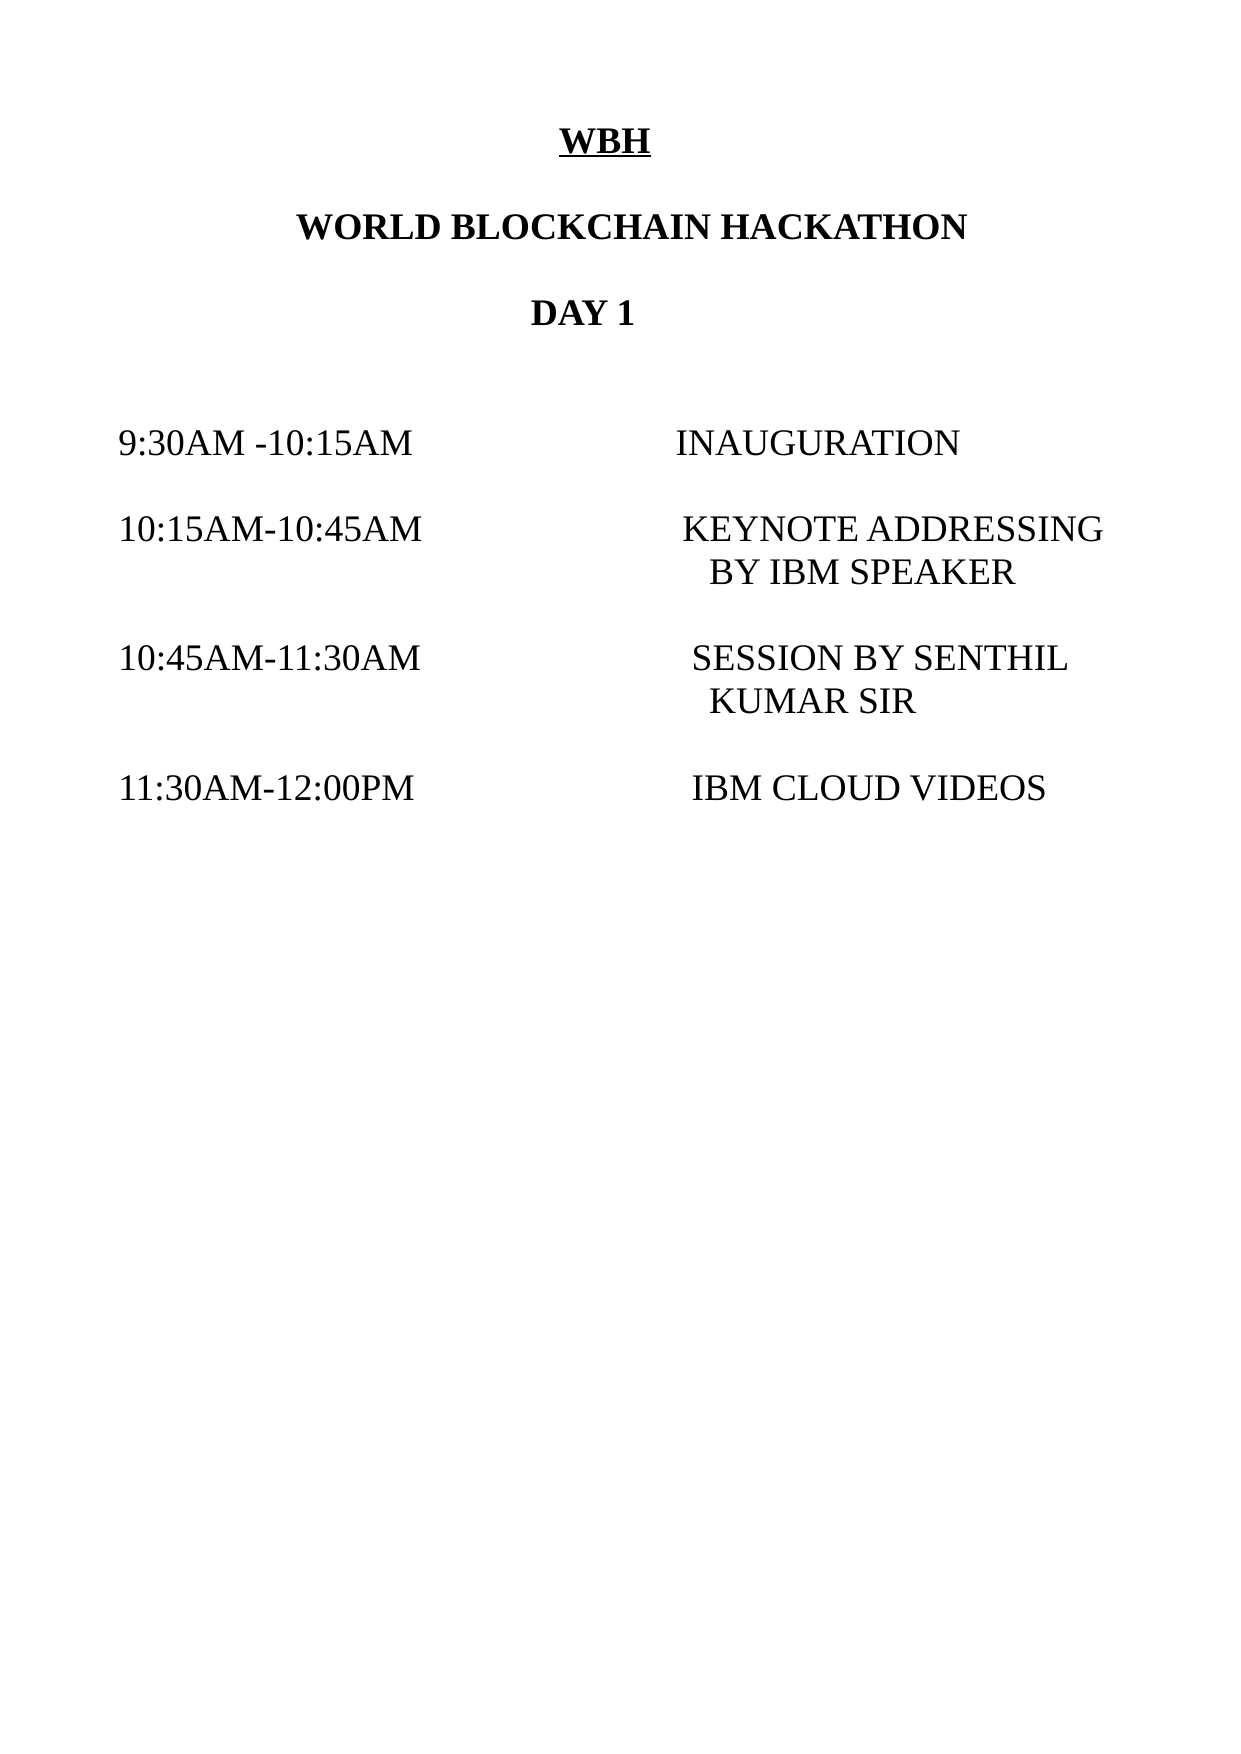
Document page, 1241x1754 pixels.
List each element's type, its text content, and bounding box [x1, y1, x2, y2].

text DAY 1 [118, 291, 1122, 334]
text 11:30AM-12:00PM IBM CLOUD VIDEOS [118, 765, 1122, 808]
text 9:30AM -10:15AM INAUGURATION [118, 420, 1122, 463]
text 10:45AM-11:30AM SESSION BY SENTHIL KUMAR SIR [118, 636, 1122, 722]
text WORLD BLOCKCHAIN HACKATHON [118, 204, 1122, 247]
text WBH [118, 118, 1122, 161]
text 10:15AM-10:45AM KEYNOTE ADDRESSING BY IBM SPEAKER [118, 506, 1122, 592]
